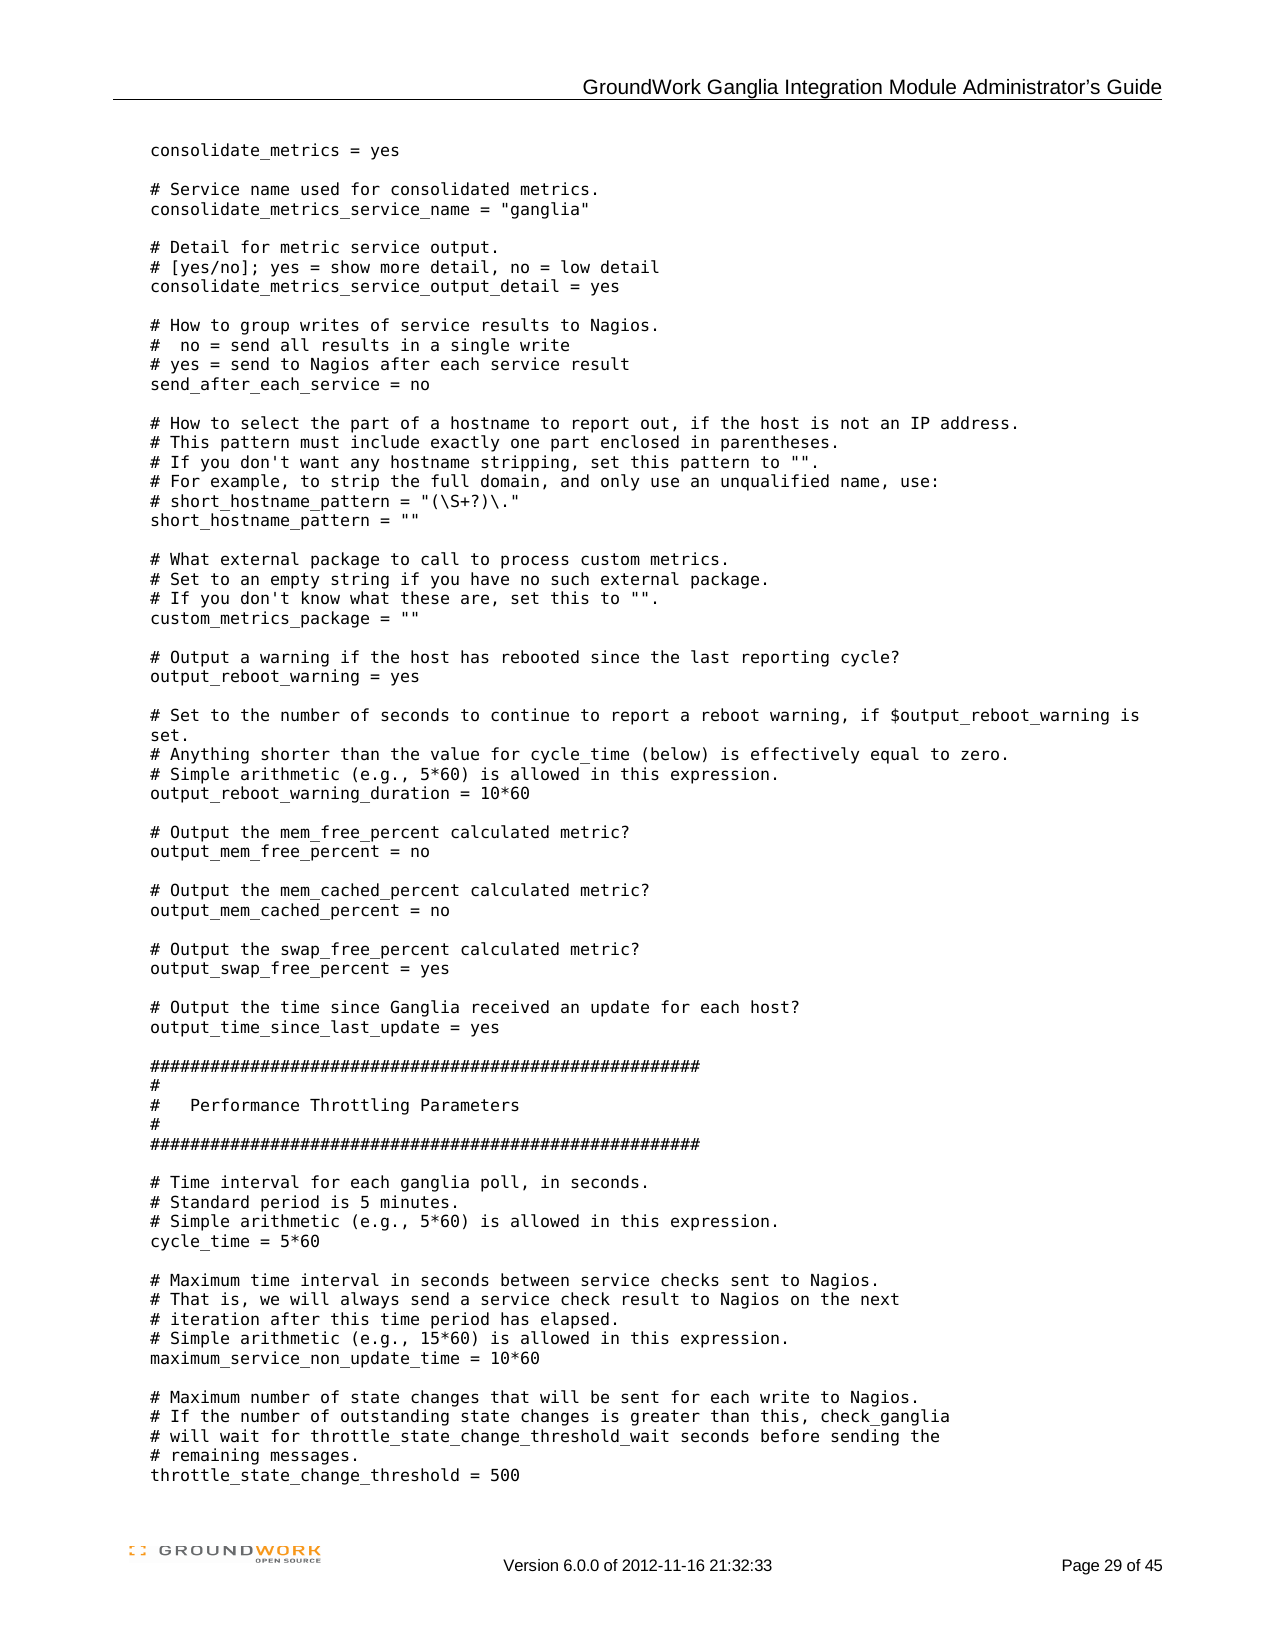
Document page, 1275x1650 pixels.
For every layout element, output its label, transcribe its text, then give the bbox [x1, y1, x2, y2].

text # Standard period is 5 minutes. [150, 1193, 1162, 1212]
text consolidate_metrics = yes [150, 141, 1162, 161]
text # Set to the number of seconds to continue to report a reboot warning, if $output_reboot_warning is set. [150, 706, 1162, 745]
text # For example, to strip the full domain, and only use an unqualified name, use: [150, 472, 1162, 492]
text # Maximum number of state changes that will be sent for each write to Nagios. [150, 1388, 1162, 1407]
text # Anything shorter than the value for cycle_time (below) is effectively equal to zero. [150, 745, 1162, 764]
text # Time interval for each ganglia poll, in seconds. [150, 1173, 1162, 1193]
text ####################################################### [150, 1057, 1162, 1076]
text # Output the mem_free_percent calculated metric? [150, 823, 1162, 842]
text maximum_service_non_update_time = 10*60 [150, 1349, 1162, 1368]
text custom_metrics_package = "" [150, 608, 1162, 628]
text # [150, 1115, 1162, 1134]
text output_swap_free_percent = yes [150, 959, 1162, 979]
text # What external package to call to process custom metrics. [150, 550, 1162, 569]
text ####################################################### [150, 1134, 1162, 1154]
text output_mem_cached_percent = no [150, 901, 1162, 920]
text # Simple arithmetic (e.g., 5*60) is allowed in this expression. [150, 764, 1162, 784]
text # will wait for throttle_state_change_threshold_wait seconds before sending the [150, 1427, 1162, 1446]
text # Output the swap_free_percent calculated metric? [150, 940, 1162, 959]
picture [129, 1546, 321, 1563]
text # This pattern must include exactly one part enclosed in parentheses. [150, 433, 1162, 453]
text # Output the mem_cached_percent calculated metric? [150, 881, 1162, 901]
text # Detail for metric service output. [150, 238, 1162, 258]
text # Service name used for consolidated metrics. [150, 180, 1162, 199]
text # short_hostname_pattern = "(\S+?)\." [150, 492, 1162, 511]
text consolidate_metrics_service_name = "ganglia" [150, 199, 1162, 219]
text # Output the time since Ganglia received an update for each host? [150, 998, 1162, 1018]
text output_mem_free_percent = no [150, 842, 1162, 862]
text # Simple arithmetic (e.g., 5*60) is allowed in this expression. [150, 1212, 1162, 1232]
text # That is, we will always send a service check result to Nagios on the next [150, 1290, 1162, 1310]
text cycle_time = 5*60 [150, 1232, 1162, 1251]
text # iteration after this time period has elapsed. [150, 1310, 1162, 1329]
text send_after_each_service = no [150, 375, 1162, 394]
text # How to group writes of service results to Nagios. [150, 316, 1162, 336]
text short_hostname_pattern = "" [150, 511, 1162, 531]
text # If you don't know what these are, set this to "". [150, 589, 1162, 608]
text # [150, 1076, 1162, 1096]
text # Output a warning if the host has rebooted since the last reporting cycle? [150, 647, 1162, 667]
text consolidate_metrics_service_output_detail = yes [150, 277, 1162, 297]
text # [yes/no]; yes = show more detail, no = low detail [150, 258, 1162, 277]
text # If you don't want any hostname stripping, set this pattern to "". [150, 453, 1162, 472]
text # no = send all results in a single write [150, 336, 1162, 355]
text # Set to an empty string if you have no such external package. [150, 569, 1162, 589]
text # Simple arithmetic (e.g., 15*60) is allowed in this expression. [150, 1329, 1162, 1349]
text # Maximum time interval in seconds between service checks sent to Nagios. [150, 1271, 1162, 1290]
text # remaining messages. [150, 1446, 1162, 1466]
text # If the number of outstanding state changes is greater than this, check_ganglia [150, 1407, 1162, 1427]
text # How to select the part of a hostname to report out, if the host is not an IP address. [150, 414, 1162, 433]
text # yes = send to Nagios after each service result [150, 355, 1162, 375]
text output_reboot_warning_duration = 10*60 [150, 784, 1162, 803]
text # Performance Throttling Parameters [150, 1096, 1162, 1115]
text throttle_state_change_threshold = 500 [150, 1466, 1162, 1485]
text output_reboot_warning = yes [150, 667, 1162, 686]
text output_time_since_last_update = yes [150, 1018, 1162, 1037]
